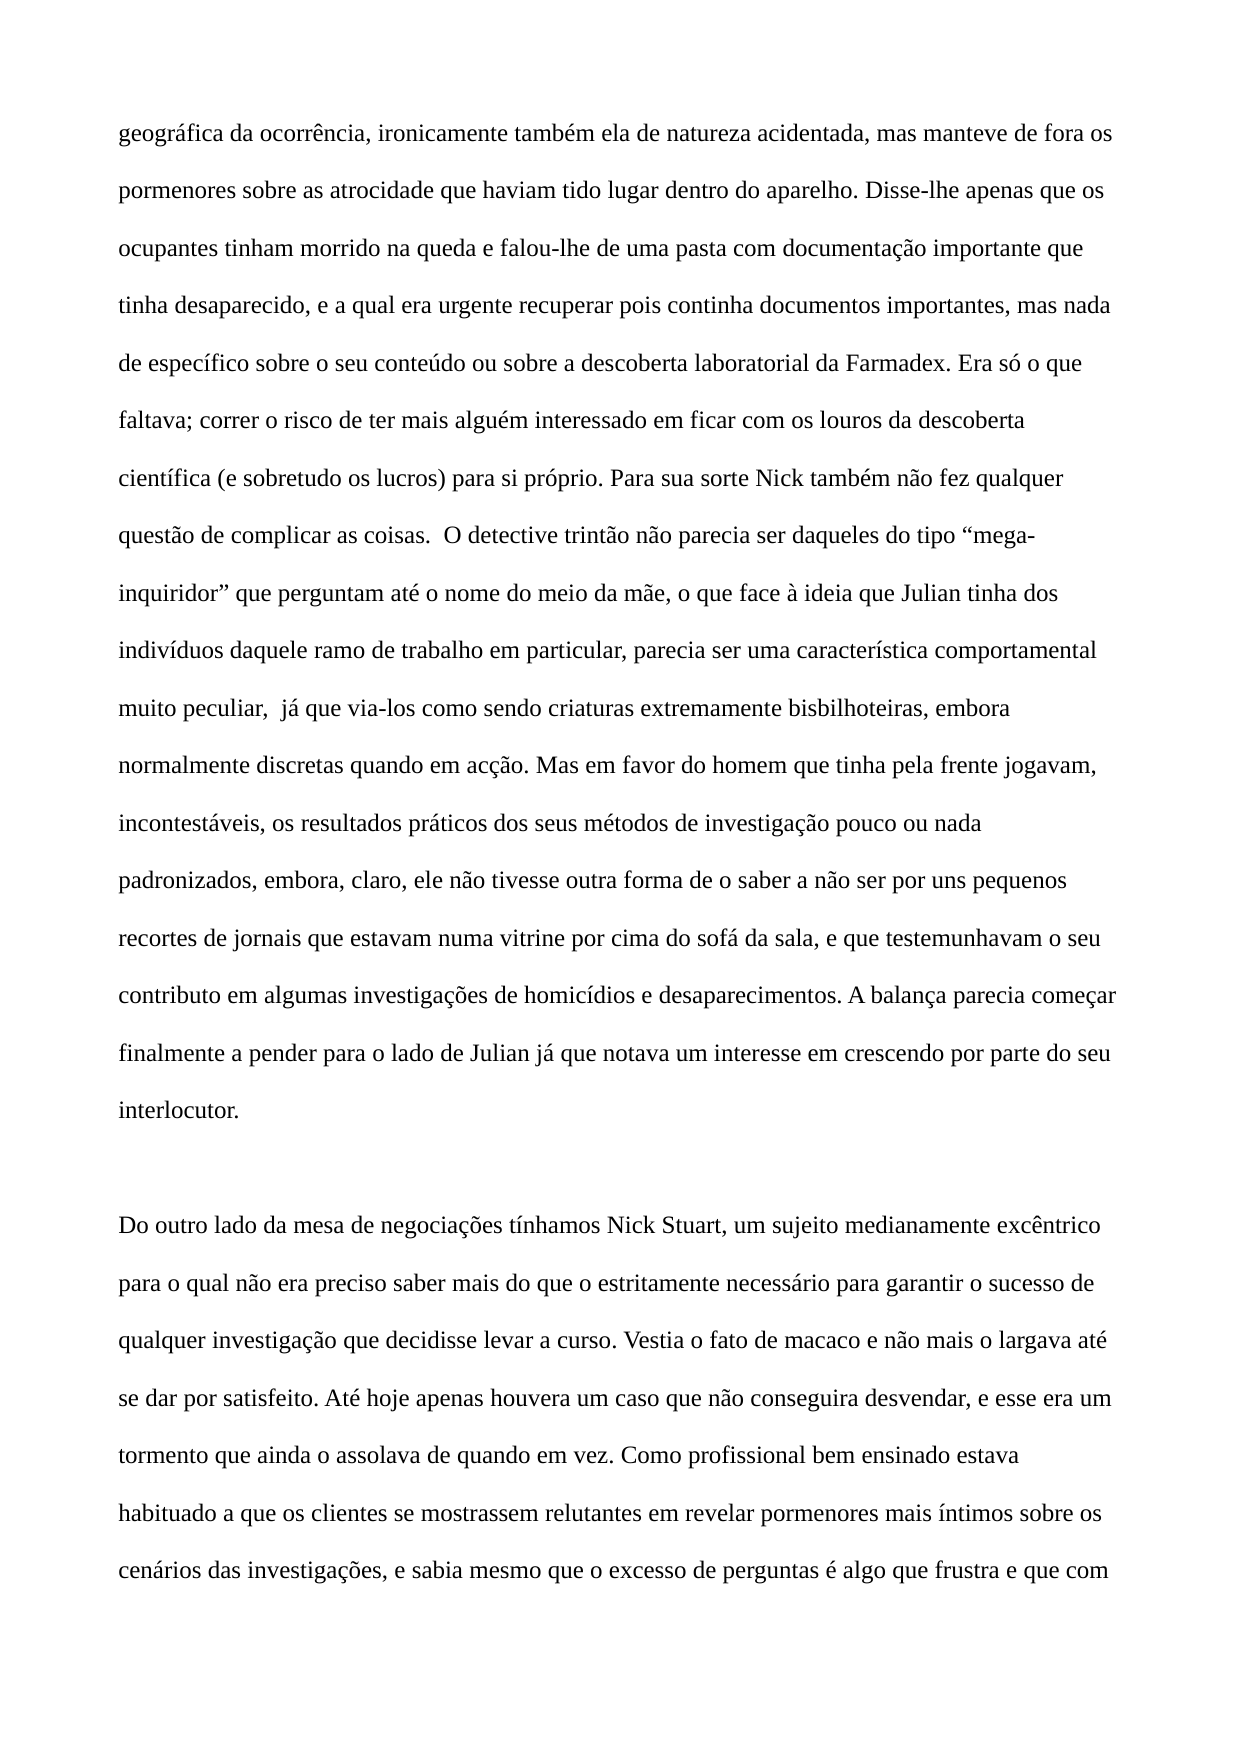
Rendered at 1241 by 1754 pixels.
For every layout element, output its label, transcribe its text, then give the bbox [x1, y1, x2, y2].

text Do outro lado da mesa de negociações tínhamos Nick Stuart, um sujeito medianamente excêntrico para o qual não era preciso saber mais do que o estritamente necessário para garantir o sucesso de qualquer investigação que decidisse levar a curso. Vestia o fato de macaco e não mais o largava até se dar por satisfeito. Até hoje apenas houvera um caso que não conseguira desvendar, e esse era um tormento que ainda o assolava de quando em vez. Como profissional bem ensinado estava habituado a que os clientes se mostrassem relutantes em revelar pormenores mais íntimos sobre os cenários das investigações, e sabia mesmo que o excesso de perguntas é algo que frustra e que com [118, 1211, 1122, 1584]
text geográfica da ocorrência, ironicamente também ela de natureza acidentada, mas manteve de fora os pormenores sobre as atrocidade que haviam tido lugar dentro do aparelho. Disse-lhe apenas que os ocupantes tinham morrido na queda e falou-lhe de uma pasta com documentação importante que tinha desaparecido, e a qual era urgente recuperar pois continha documentos importantes, mas nada de específico sobre o seu conteúdo ou sobre a descoberta laboratorial da Farmadex. Era só o que faltava; correr o risco de ter mais alguém interessado em ficar com os louros da descoberta científica (e sobretudo os lucros) para si próprio. Para sua sorte Nick também não fez qualquer questão de complicar as coisas. O detective trintão não parecia ser daqueles do tipo “mega-inquiridor” que perguntam até o nome do meio da mãe, o que face à ideia que Julian tinha dos indivíduos daquele ramo de trabalho em particular, parecia ser uma característica comportamental muito peculiar, já que via-los como sendo criaturas extremamente bisbilhoteiras, embora normalmente discretas quando em acção. Mas em favor do homem que tinha pela frente jogavam, incontestáveis, os resultados práticos dos seus métodos de investigação pouco ou nada padronizados, embora, claro, ele não tivesse outra forma de o saber a não ser por uns pequenos recortes de jornais que estavam numa vitrine por cima do sofá da sala, e que testemunhavam o seu contributo em algumas investigações de homicídios e desaparecimentos. A balança parecia começar finalmente a pender para o lado de Julian já que notava um interesse em crescendo por parte do seu interlocutor. [118, 118, 1122, 1124]
